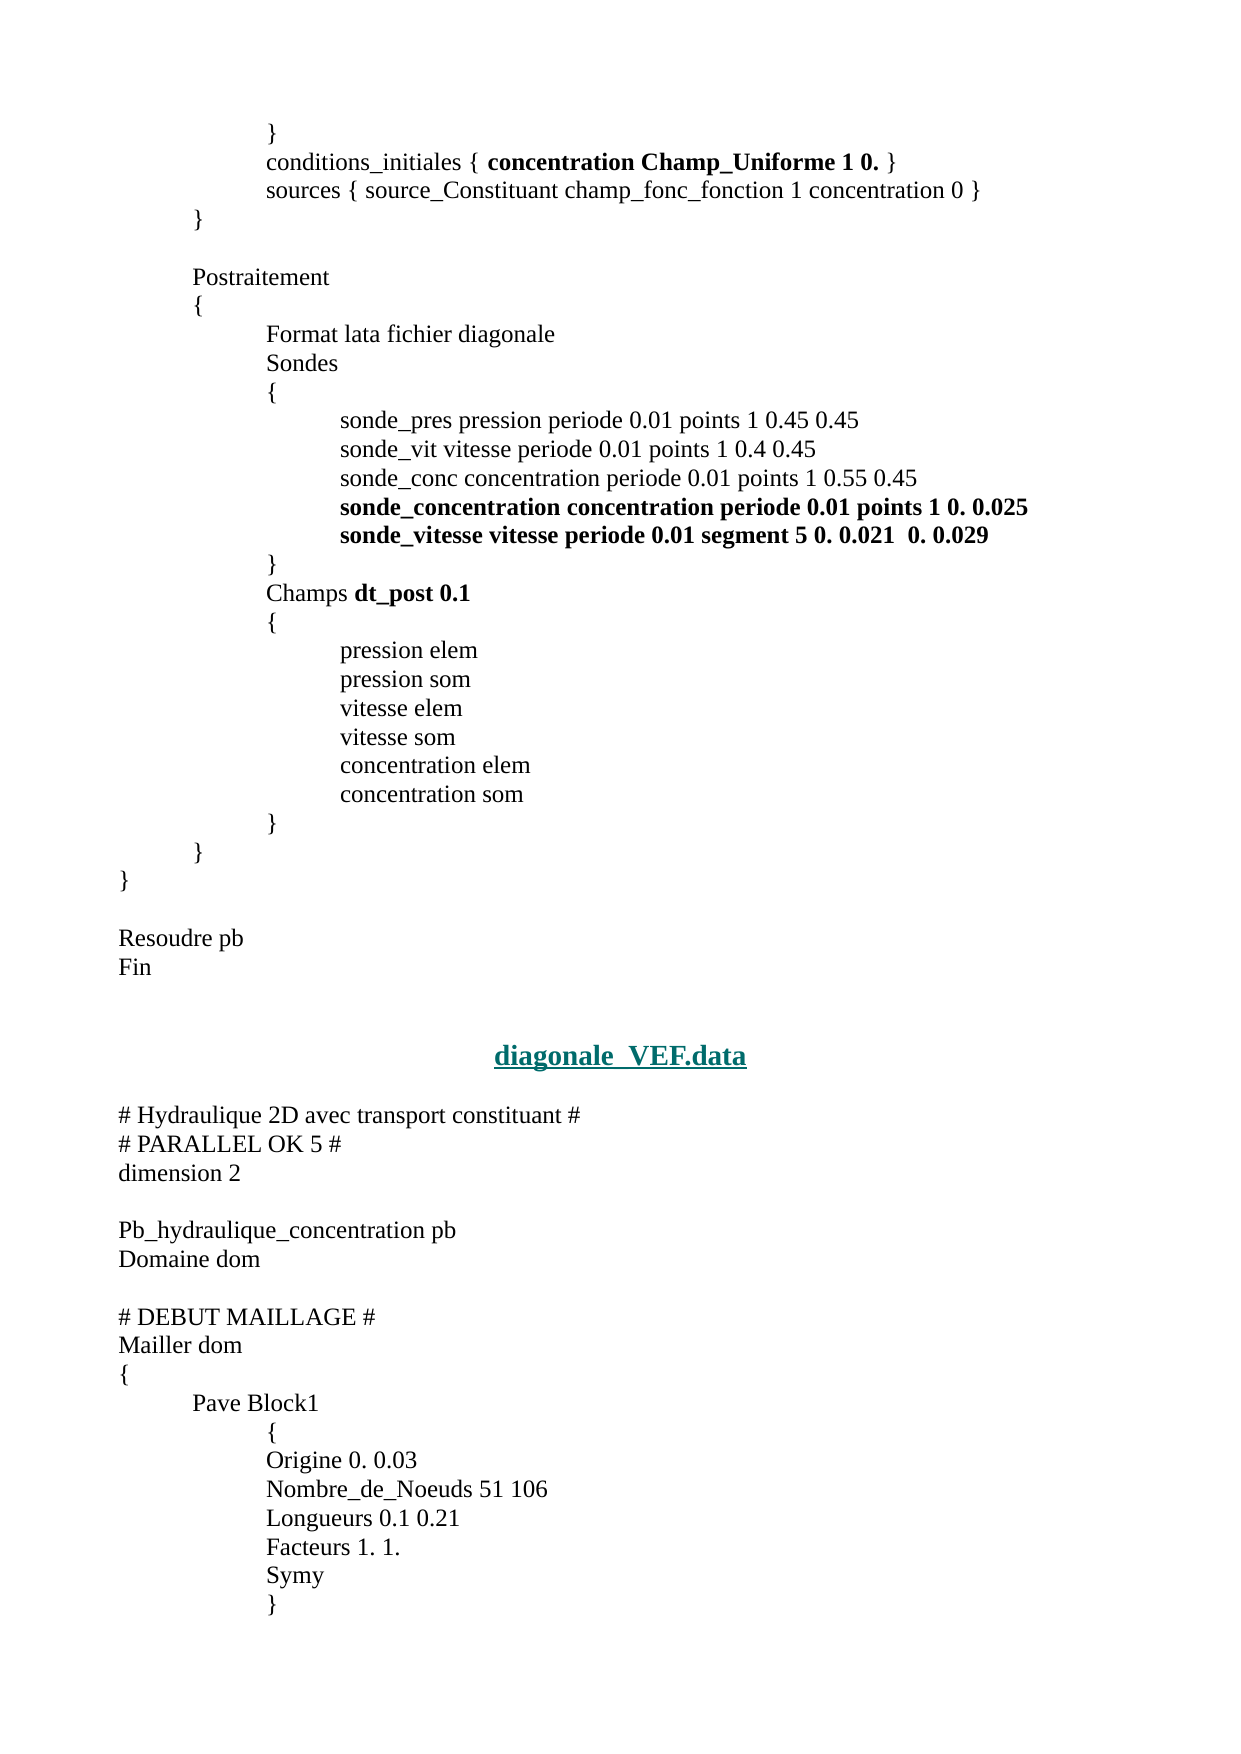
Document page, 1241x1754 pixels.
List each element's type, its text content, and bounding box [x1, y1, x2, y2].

text sonde_vitesse vitesse periode 0.01 segment 5 0. 0.021 0. 0.029 [118, 521, 1122, 549]
text Symy [118, 1560, 1122, 1589]
text pression som [118, 664, 1122, 693]
text { [118, 291, 1122, 319]
text pression elem [118, 636, 1122, 664]
text } [118, 837, 1122, 866]
text sonde_pres pression periode 0.01 points 1 0.45 0.45 [118, 406, 1122, 434]
text concentration elem [118, 751, 1122, 779]
text Facteurs 1. 1. [118, 1532, 1122, 1560]
text sonde_vit vitesse periode 0.01 points 1 0.4 0.45 [118, 434, 1122, 463]
text conditions_initiales { concentration Champ_Uniforme 1 0. } [118, 147, 1122, 176]
text # DEBUT MAILLAGE # [118, 1302, 1122, 1330]
text Longueurs 0.1 0.21 [118, 1503, 1122, 1532]
text concentration som [118, 779, 1122, 808]
text } [118, 118, 1122, 147]
text Fin [118, 952, 1122, 981]
text Domaine dom [118, 1244, 1122, 1273]
text } [118, 866, 1122, 894]
text { [118, 607, 1122, 636]
text diagonale_VEF.data [118, 1038, 1122, 1072]
text } [118, 1589, 1122, 1618]
text Origine 0. 0.03 [118, 1445, 1122, 1474]
text { [118, 1417, 1122, 1445]
text sonde_conc concentration periode 0.01 points 1 0.55 0.45 [118, 463, 1122, 492]
text } [118, 808, 1122, 837]
text Champs dt_post 0.1 [118, 578, 1122, 607]
text # PARALLEL OK 5 # [118, 1129, 1122, 1158]
text dimension 2 [118, 1158, 1122, 1187]
text vitesse som [118, 722, 1122, 751]
text Pb_hydraulique_concentration pb [118, 1215, 1122, 1244]
text } [118, 204, 1122, 233]
text Mailler dom [118, 1330, 1122, 1359]
text sources { source_Constituant champ_fonc_fonction 1 concentration 0 } [118, 176, 1122, 204]
text Format lata fichier diagonale [118, 319, 1122, 348]
text sonde_concentration concentration periode 0.01 points 1 0. 0.025 [118, 492, 1122, 521]
text Nombre_de_Noeuds 51 106 [118, 1474, 1122, 1503]
text { [118, 1359, 1122, 1388]
text vitesse elem [118, 693, 1122, 722]
text { [118, 377, 1122, 406]
text Sondes [118, 348, 1122, 377]
text Resoudre pb [118, 923, 1122, 952]
text # Hydraulique 2D avec transport constituant # [118, 1100, 1122, 1129]
text Pave Block1 [118, 1388, 1122, 1417]
text } [118, 549, 1122, 578]
text Postraitement [118, 262, 1122, 291]
